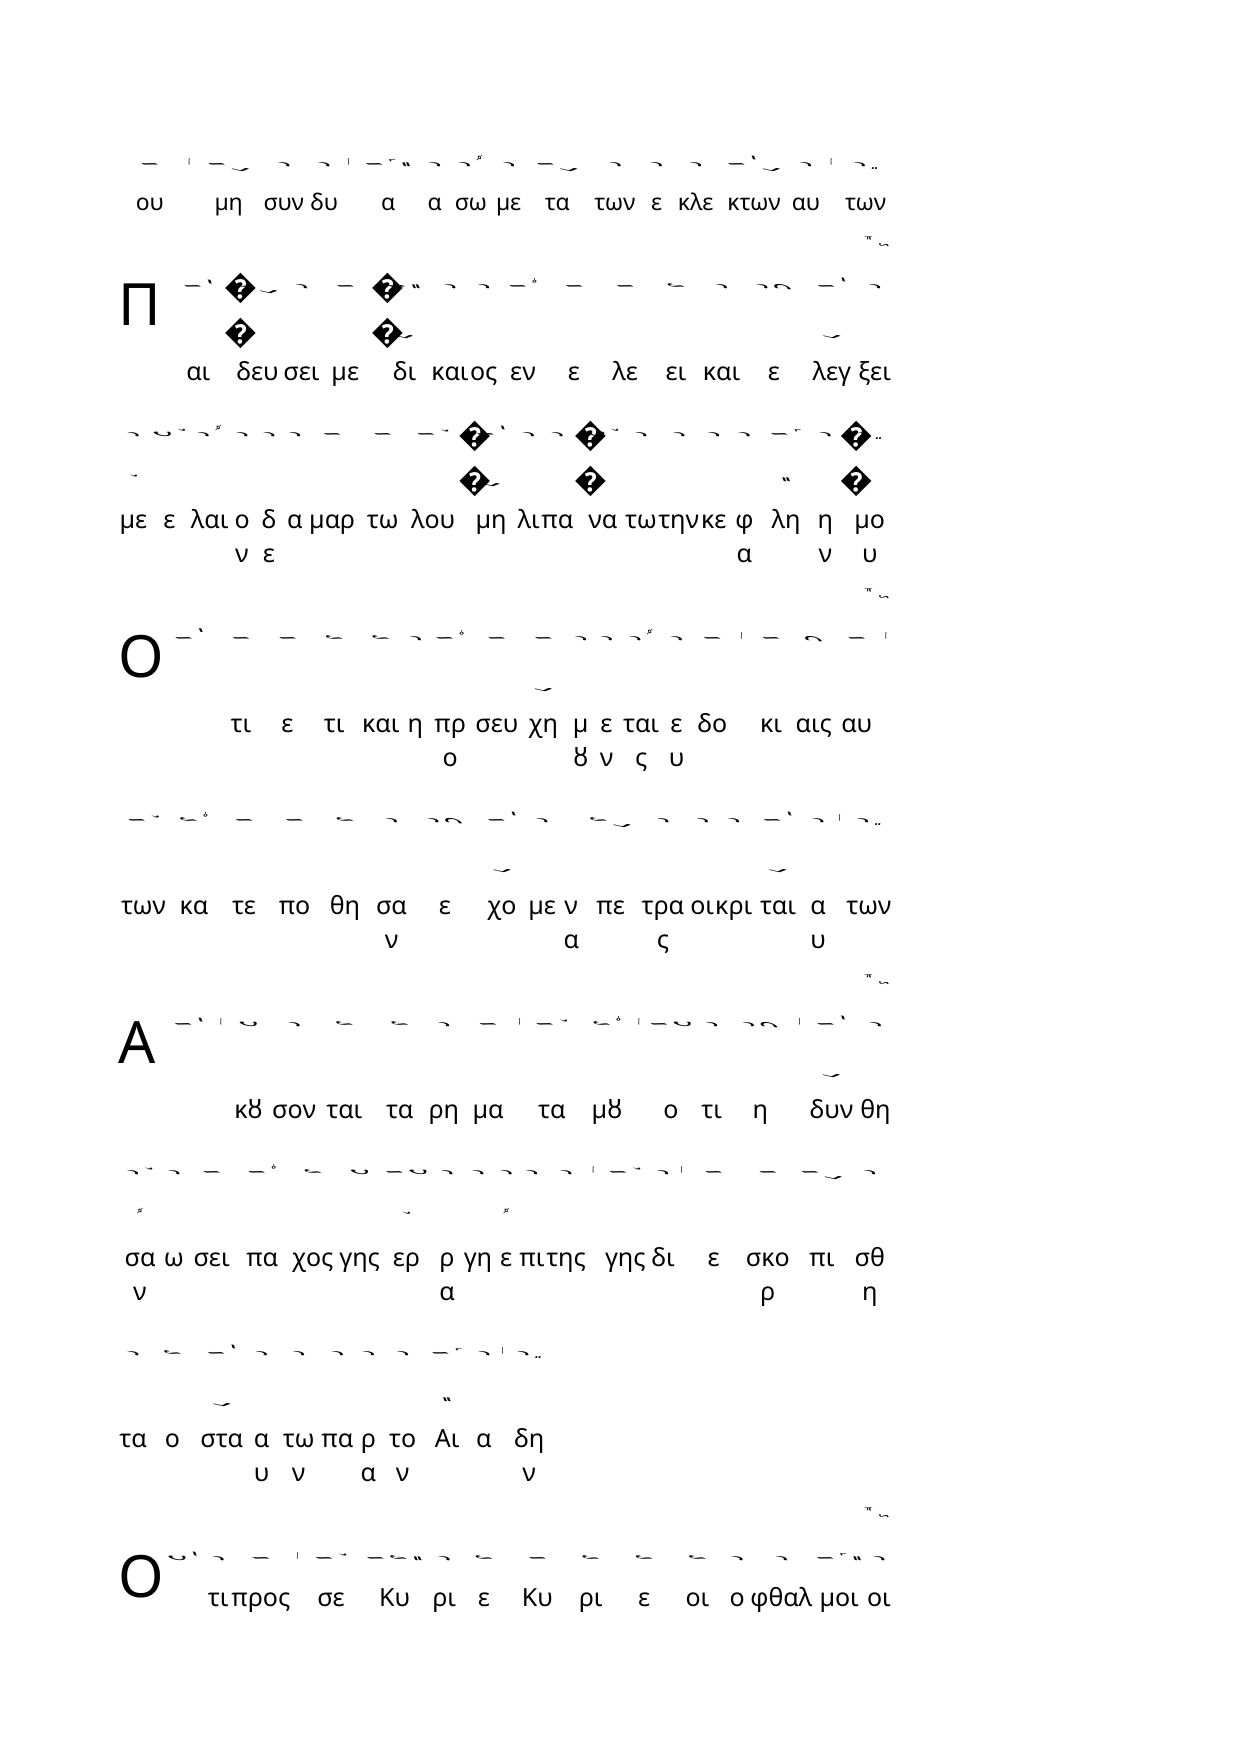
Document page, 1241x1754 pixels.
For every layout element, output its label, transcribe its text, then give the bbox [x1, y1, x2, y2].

table_cell τα [526, 186, 588, 217]
table_header 𝁑 [283, 263, 319, 354]
table_cell φθαλ [750, 1580, 812, 1614]
table_cell σω [450, 186, 491, 217]
table_cell ε [264, 706, 311, 774]
table_cell ται [317, 1092, 372, 1126]
table_cell και [357, 706, 404, 774]
table_header 𝁇 [118, 141, 181, 186]
table_header 𝁇𝁏 [161, 1001, 216, 1092]
table_header 𝁇 [307, 411, 357, 501]
table_header 𝁇 [269, 797, 319, 887]
table_header 𝁇𝁉𝃴 [381, 1149, 432, 1239]
table_header 𝁑 [624, 411, 658, 501]
table_header 𝁇𝁚 [520, 615, 566, 706]
table_header 𝃛 [224, 263, 232, 354]
table_header 𝁉 [225, 1001, 271, 1092]
table_cell [458, 501, 466, 569]
table_cell τα [524, 1092, 579, 1126]
table_header 𝁇𝃱 [161, 615, 217, 706]
table_cell [340, 186, 356, 217]
table_cell κι [747, 706, 794, 774]
table_header 𝁑𝃇 [450, 141, 491, 186]
table_header 𝁑𝁕 [413, 797, 477, 887]
table_header 𝁑 [636, 797, 690, 887]
table_cell αι [173, 354, 223, 388]
table_cell [161, 706, 217, 774]
table_header 𝁇𝂿 [427, 615, 473, 706]
table_cell ευ [664, 706, 689, 774]
table_cell ου [118, 186, 181, 217]
table_header 𝁉 [338, 1149, 381, 1239]
table_cell με [491, 186, 526, 217]
table_cell να [581, 501, 624, 569]
table_cell [515, 1092, 524, 1126]
text 𝃩𝂥 [118, 217, 1122, 263]
table_header 𝁇 [833, 615, 879, 706]
table_header 𝁇 [460, 1001, 515, 1092]
table_header 𝁇 [473, 615, 520, 706]
table_header 𝁑 [866, 1535, 892, 1580]
table_header 𝁇𝂿 [497, 263, 548, 354]
table_header 𝁇𝃳𝁚 [804, 1001, 859, 1092]
table_header 𝁑 [672, 141, 719, 186]
table_cell δε [255, 501, 282, 569]
table_header 𝁇 [510, 1535, 564, 1580]
table_header 𝁆𝁚 [585, 797, 636, 887]
table_cell προ [427, 706, 473, 774]
table_cell πα [237, 1239, 287, 1307]
table_header 𝁑 [427, 1001, 460, 1092]
table_cell [371, 354, 379, 388]
table_header 𝁑 [518, 1149, 545, 1239]
table_header 𝁑 [527, 797, 557, 887]
table_cell των [846, 888, 892, 956]
table_cell [823, 186, 839, 217]
table_cell ε [148, 501, 190, 569]
table_cell ε [457, 1580, 510, 1614]
table_cell της [545, 1239, 586, 1307]
table_header 𝃛 [515, 1001, 524, 1092]
table_cell με [118, 501, 148, 569]
table_header 𝁑 [404, 615, 427, 706]
table_cell δι [379, 354, 430, 388]
table_cell ος [470, 354, 497, 388]
table_cell τι [311, 706, 357, 774]
table_cell την [658, 501, 699, 569]
table_cell δευ [232, 354, 283, 388]
table_cell [216, 1092, 225, 1126]
table_cell α [419, 186, 450, 217]
table_header 𝁑 [353, 1330, 383, 1421]
table_header 𝁇𝁿 [408, 411, 458, 501]
table_header 𝁑𝃇 [618, 615, 664, 706]
table_cell μȣ [566, 706, 594, 774]
table_cell κα [169, 888, 219, 956]
table_header 𝁑𝁕 [725, 1001, 795, 1092]
table_header 𝁑 [271, 1001, 317, 1092]
table_cell τι [218, 706, 264, 774]
table_cell [634, 1092, 643, 1126]
table_cell εν [595, 706, 618, 774]
table_header 𝁇𝁎𝁚 [379, 263, 430, 354]
table_cell προς [231, 1580, 290, 1614]
table_header 𝁑𝁿𝃇 [118, 1149, 161, 1239]
table_cell [574, 501, 581, 569]
table_cell πα [321, 1421, 353, 1489]
table_header 𝁑 [118, 1330, 147, 1421]
table_cell αυ [788, 186, 823, 217]
table_cell ην [811, 501, 839, 569]
table_cell τω [357, 501, 407, 569]
table_cell τι [205, 1580, 231, 1614]
table_cell χος [287, 1239, 338, 1307]
table_cell αυ [246, 1421, 276, 1489]
table_header 𝁑 [462, 1149, 493, 1239]
table_header 𝁇 [689, 615, 735, 706]
table_header 𝁇𝃳𝁚 [719, 141, 788, 186]
table_header 𝁉𝃴 [581, 411, 624, 501]
table_cell Κυ [358, 1580, 431, 1614]
table_header 𝁑 [541, 411, 573, 501]
table_cell συν [260, 186, 307, 217]
table_header 𝃛 [290, 1535, 304, 1580]
table_cell η [725, 1092, 795, 1126]
table_header 𝃛 [496, 1330, 508, 1421]
table_cell αυ [803, 888, 833, 956]
table_cell κτων [719, 186, 788, 217]
table_header 𝁑 [545, 1149, 586, 1239]
table_cell [161, 1092, 216, 1126]
table_cell τω [624, 501, 658, 569]
table_header 𝁑𝁿 [118, 411, 148, 501]
table_cell ο [148, 1421, 197, 1489]
table_cell ρα [353, 1421, 383, 1489]
table_header 𝁑 [859, 1001, 892, 1092]
table_header 𝁆 [311, 615, 357, 706]
table_cell γης [600, 1239, 650, 1307]
text 𝃩𝂥 [118, 569, 1122, 615]
table_header 𝁑 [698, 1001, 725, 1092]
table_header Ο [118, 615, 161, 774]
table_cell λη [761, 501, 811, 569]
table_cell τι [698, 1092, 725, 1126]
table_cell σευ [473, 706, 520, 774]
table_header 𝃛 [181, 141, 197, 186]
table_cell τε [219, 888, 269, 956]
table_cell λι [516, 501, 541, 569]
table_header 𝁑 [491, 141, 526, 186]
table_cell σει [283, 354, 319, 388]
table_header 𝁑 [658, 411, 699, 501]
table_header 𝁇𝃳𝁚 [806, 263, 857, 354]
table_header 𝁇 [264, 615, 311, 706]
table_cell [224, 354, 232, 388]
table_header 𝁑 [471, 1330, 496, 1421]
table_header 𝃛 [340, 141, 356, 186]
table_header 𝁇 [320, 263, 371, 354]
table_cell και [701, 354, 741, 388]
table_cell και [430, 354, 470, 388]
table_cell Κυ [510, 1580, 564, 1614]
table_header Ο [118, 1535, 160, 1614]
table_cell ε [641, 186, 672, 217]
table_cell των [118, 888, 168, 956]
table_cell μαρ [307, 501, 357, 569]
table_header 𝁑 [260, 141, 307, 186]
table_cell δυ [308, 186, 340, 217]
table_header 𝁑 [276, 1330, 321, 1421]
table_header 𝁑 [470, 263, 497, 354]
table_cell [586, 1239, 599, 1307]
table_cell θη [320, 888, 370, 956]
table_cell σαν [118, 1239, 161, 1307]
table_header Π [118, 263, 172, 388]
table_cell μου [847, 501, 892, 569]
table_header 𝁇 [218, 615, 264, 706]
table_header 𝁇 [739, 1149, 796, 1239]
table_header 𝁑 [857, 263, 892, 354]
table_header 𝁆 [287, 1149, 338, 1239]
table_cell με [527, 888, 557, 956]
table_cell μȣ [579, 1092, 634, 1126]
table_header 𝃛 [833, 797, 846, 887]
table_header 𝃛 [795, 1001, 804, 1092]
table_header 𝁇 [231, 1535, 290, 1580]
table_cell οι [690, 888, 714, 956]
table_cell των [276, 1421, 321, 1489]
table_cell α [471, 1421, 496, 1489]
table_cell πα [541, 501, 573, 569]
text 𝃩𝂥 [118, 956, 1122, 1001]
table_header 𝁇𝁿 [118, 797, 168, 887]
table_cell τα [372, 1092, 427, 1126]
table_cell ε [617, 1580, 671, 1614]
table_header 𝁑 [370, 797, 413, 887]
table_header 𝁑 [161, 1149, 186, 1239]
table_header 𝁇𝁿 [524, 1001, 579, 1092]
table_header 𝁇𝃳𝁚 [197, 1330, 246, 1421]
table_header 𝁇𝂏𝁎 [422, 1330, 471, 1421]
table_cell οι [866, 1580, 892, 1614]
table_cell [290, 1580, 304, 1614]
table_cell ε [413, 888, 477, 956]
table_header 𝁑 [255, 411, 282, 501]
table_cell δι [650, 1239, 675, 1307]
table_header 𝁑 [282, 411, 307, 501]
table_cell δο [689, 706, 735, 774]
table_header 𝁆𝂿 [169, 797, 219, 887]
table_cell [160, 1580, 205, 1614]
table_cell [675, 1239, 688, 1307]
table_header 𝁑 [228, 411, 255, 501]
text 𝃩𝂥 [118, 1489, 1122, 1534]
table_header 𝁉𝁏 [160, 1535, 205, 1580]
table_header 𝁇𝁚 [197, 141, 260, 186]
table_header 𝁇𝂏𝁎 [761, 411, 811, 501]
table_cell αις [794, 706, 833, 774]
table_cell [735, 706, 747, 774]
table_cell τα [118, 1421, 147, 1489]
table_header 𝁕 [794, 615, 833, 706]
table_cell α [282, 501, 307, 569]
table_header 𝁇𝁚 [796, 1149, 847, 1239]
table_header 𝃛 [586, 1149, 599, 1239]
table_header 𝁑 [803, 797, 833, 887]
table_header 𝁆 [457, 1535, 510, 1580]
table_header 𝁑 [430, 263, 470, 354]
table_header 𝁑 [516, 411, 541, 501]
table_header 𝁑 [724, 1535, 750, 1580]
table_header 𝁑 [811, 411, 839, 501]
table_cell δυν [804, 1092, 859, 1126]
table_header 𝃛 [371, 263, 379, 354]
table_cell ε [688, 1239, 739, 1307]
table_header 𝁆 [564, 1535, 617, 1580]
table_header 𝁑 [699, 411, 728, 501]
table_cell ρα [432, 1239, 462, 1307]
table_cell ει [650, 354, 701, 388]
table_header 𝁑 [246, 1330, 276, 1421]
table_cell σαν [370, 888, 413, 956]
table_cell μη [466, 501, 516, 569]
table_header 𝁆 [148, 1330, 197, 1421]
table_cell α [356, 186, 419, 217]
table_header 𝁆 [617, 1535, 671, 1580]
table_header 𝁑 [383, 1330, 422, 1421]
table_cell χο [477, 888, 527, 956]
table_cell ο [724, 1580, 750, 1614]
table_cell μοι [812, 1580, 866, 1614]
table_cell χη [520, 706, 566, 774]
table_header 𝁆 [320, 797, 370, 887]
table_header 𝁑 [595, 615, 618, 706]
table_cell τον [383, 1421, 422, 1489]
table_header 𝁇𝃳𝁚 [477, 797, 527, 887]
table_cell πο [269, 888, 319, 956]
table_header 𝁑 [701, 263, 741, 354]
table_header 𝁑𝃇 [494, 1149, 518, 1239]
table_cell σον [271, 1092, 317, 1126]
table_header 𝁑 [641, 141, 672, 186]
table_cell ρι [431, 1580, 457, 1614]
table_header 𝁇 [548, 263, 599, 354]
table_header 𝁇 [186, 1149, 237, 1239]
table_header 𝁑 [566, 615, 594, 706]
table_header 𝁑𝁕 [741, 263, 806, 354]
table_cell μα [460, 1092, 515, 1126]
table_header 𝁆𝁚 [232, 263, 283, 354]
table_header 𝁇 [688, 1149, 739, 1239]
table_header 𝁇𝁆𝁎 [358, 1535, 431, 1580]
table_header 𝃛 [880, 615, 892, 706]
table_header 𝁇 [219, 797, 269, 887]
table_header 𝁑 [690, 797, 714, 887]
table_header 𝁑 [847, 1149, 892, 1239]
table_cell ο [643, 1092, 698, 1126]
table_header 𝃛 [735, 615, 747, 706]
table_header 𝁑 [650, 1149, 675, 1239]
table_cell λεγ [806, 354, 857, 388]
table_cell κȣ [225, 1092, 271, 1126]
table_cell [181, 186, 197, 217]
table_header 𝁑 [788, 141, 823, 186]
table_header 𝁑𝂆 [839, 141, 892, 186]
table_header 𝁇 [357, 411, 407, 501]
table_cell ᾼ [422, 1421, 471, 1489]
table_header [557, 797, 585, 887]
table_header 𝁆 [372, 1001, 427, 1092]
table_cell ε [548, 354, 599, 388]
table_cell μη [197, 186, 260, 217]
table_header 𝁆𝂿 [579, 1001, 634, 1092]
table_cell [496, 1421, 508, 1489]
table_header 𝁇𝂏𝁎 [812, 1535, 866, 1580]
table_header 𝃛 [574, 411, 581, 501]
table_cell γη [462, 1239, 493, 1307]
table_header 𝃛 [823, 141, 839, 186]
table_cell στα [197, 1421, 246, 1489]
table_header 𝁇𝃳𝁚 [466, 411, 516, 501]
table_cell ε [494, 1239, 518, 1307]
table_header 𝃛 [458, 411, 466, 501]
table_cell ον [228, 501, 255, 569]
table_header 𝁑 [321, 1330, 353, 1421]
table_header 𝁑 [419, 141, 450, 186]
table_header 𝁑𝃇 [190, 411, 228, 501]
table_cell κλε [672, 186, 719, 217]
table_cell δην [509, 1421, 549, 1489]
table_cell λε [599, 354, 650, 388]
table_cell αυ [833, 706, 879, 774]
table_cell σθη [847, 1239, 892, 1307]
table_header 𝁇𝃳𝁚 [753, 797, 803, 887]
table_cell [839, 501, 847, 569]
table_header 𝁇 [747, 615, 794, 706]
table_cell ερ [381, 1239, 432, 1307]
table_header 𝁇𝁿 [600, 1149, 650, 1239]
table_cell ρη [427, 1092, 460, 1126]
table_cell εν [497, 354, 548, 388]
table_cell τρας [636, 888, 690, 956]
table_cell να [557, 888, 585, 956]
table_cell ε [741, 354, 806, 388]
table_cell σε [304, 1580, 357, 1614]
table_header 𝁑 [205, 1535, 231, 1580]
table_header 𝃛 [216, 1001, 225, 1092]
table_cell πι [518, 1239, 545, 1307]
table_cell [833, 888, 846, 956]
table_header 𝁇𝁉 [643, 1001, 698, 1092]
table_header 𝁑 [432, 1149, 462, 1239]
table_header 𝃛 [839, 411, 847, 501]
table_cell κε [699, 501, 728, 569]
table_header 𝁑𝂆 [847, 411, 892, 501]
table_header 𝁑 [714, 797, 752, 887]
table_header 𝃛 [634, 1001, 643, 1092]
table_header 𝁑 [431, 1535, 457, 1580]
table_header 𝁆 [357, 615, 404, 706]
table_header 𝁑𝂆 [846, 797, 892, 887]
table_cell των [589, 186, 641, 217]
table_cell λου [408, 501, 458, 569]
table_header 𝁇𝁚 [526, 141, 588, 186]
table_cell [795, 1092, 804, 1126]
table_cell με [320, 354, 371, 388]
table_header 𝁆 [671, 1535, 724, 1580]
table_header Α [118, 1001, 161, 1126]
table_cell η [404, 706, 427, 774]
table_header 𝁑 [664, 615, 689, 706]
table_cell σει [186, 1239, 237, 1307]
table_cell γης [338, 1239, 381, 1307]
table_header 𝁇𝂏𝁎 [356, 141, 419, 186]
table_header 𝁑 [750, 1535, 812, 1580]
table_header 𝃛 [675, 1149, 688, 1239]
table_cell ται [753, 888, 803, 956]
table_header 𝁉𝃴 [148, 411, 190, 501]
table_header 𝁇𝁿 [304, 1535, 357, 1580]
table_header 𝁑 [728, 411, 761, 501]
table_cell ταις [618, 706, 664, 774]
table_header 𝁇𝁏 [173, 263, 223, 354]
table_cell θη [859, 1092, 892, 1126]
table_cell λαι [190, 501, 228, 569]
table_cell των [839, 186, 892, 217]
table_header 𝁑 [308, 141, 340, 186]
table_header 𝁑 [589, 141, 641, 186]
table_header 𝁆 [650, 263, 701, 354]
table_cell [880, 706, 892, 774]
table_cell ρι [564, 1580, 617, 1614]
table_header 𝁇 [599, 263, 650, 354]
table_cell φα [728, 501, 761, 569]
table_cell ω [161, 1239, 186, 1307]
table_cell πι [796, 1239, 847, 1307]
table_header 𝁑𝂆 [509, 1330, 549, 1421]
table_cell σκορ [739, 1239, 796, 1307]
table_cell ξει [857, 354, 892, 388]
table_cell κρι [714, 888, 752, 956]
table_cell οι [671, 1580, 724, 1614]
table_header 𝁇𝂿 [237, 1149, 287, 1239]
table_header 𝁆 [317, 1001, 372, 1092]
table_cell πε [585, 888, 636, 956]
